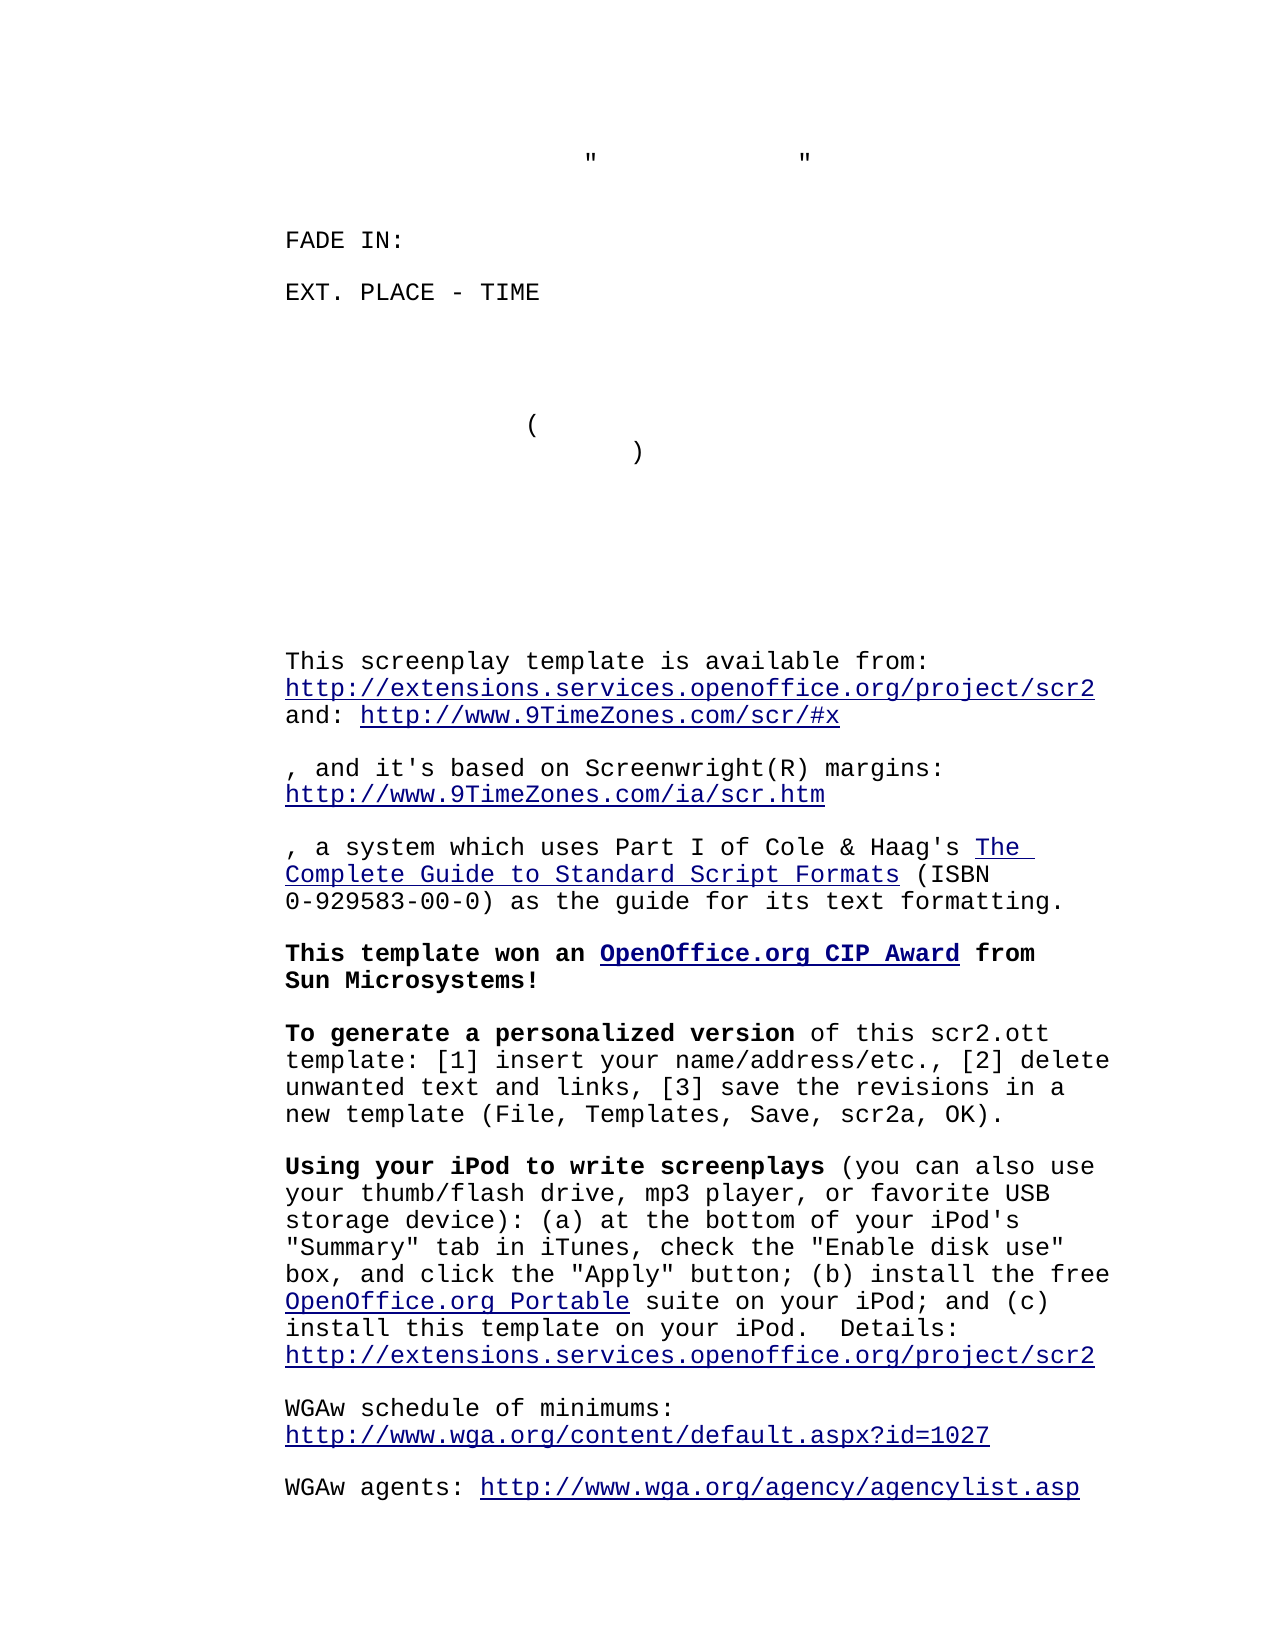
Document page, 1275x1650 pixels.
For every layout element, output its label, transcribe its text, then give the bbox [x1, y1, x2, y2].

subtitle EXT. PLACE - TIME< @Ln3 (first SLUGLINE) Heading 1 Ctrl+1> [285, 279, 1110, 306]
subtitle Using your iPod to write screenplays (you can also use your thumb/flash drive, mp3 player, or favorite USB storage device): (a) at the bottom of your iPod's "Summary" tab in iTunes, check the "Enable disk use" box, and click the "Apply" button; (b) install the free OpenOffice.org Portable suite on your iPod; and (c) install this template on your iPod. Details: http://extensions.services.openoffice.org/project/scr2 [285, 1153, 1110, 1369]
subtitle , a system which uses Part I of Cole & Haag's The Complete Guide to Standard Script Formats (ISBN 0-929583-00-0) as the guide for its text formatting. [285, 834, 1110, 915]
subtitle <Dialogue Heading 4 Ctrl+4> [435, 465, 960, 492]
subtitle This screenplay template is available from: http://extensions.services.openoffice.org/project/scr2 and: http://www.9TimeZones.com/scr/#x [285, 648, 1110, 729]
subtitle This template won an OpenOffice.org CIP Award from Sun Microsystems! [285, 940, 1110, 994]
title "<Title [Title3]>" [285, 150, 1110, 177]
subtitle To generate a personalized version of this scr2.ott template: [1] insert your name/address/etc., [2] delete unwanted text and links, [3] save the revisions in a new template (File, Templates, Save, scr2a, OK). [285, 1020, 1110, 1128]
subtitle FADE IN:< @Ln2 Heading 1 Ctrl+1> [285, 226, 1110, 253]
subtitle WGAw agents: http://www.wga.org/agency/agencylist.asp [285, 1474, 1110, 1501]
subtitle <Description @Ln4 Heading 1 Ctrl+1> [285, 331, 1110, 358]
subtitle , and it's based on Screenwright(R) margins: http://www.9TimeZones.com/ia/scr.htm [285, 754, 1110, 808]
subtitle <EXT./INT. (SLUGLINES after the first one) Heading 5 Ctrl+5> [285, 543, 1110, 570]
subtitle <Description Heading 1 Ctrl+1> [285, 595, 1110, 622]
subtitle WGAw schedule of minimums: http://www.wga.org/content/default.aspx?id=1027 [285, 1394, 1110, 1448]
subtitle (<Wrylie Heading 3 Ctrl+3>) [525, 411, 825, 465]
subtitle <CHARACTER Heading 2 Ctrl+2> [645, 384, 1110, 411]
